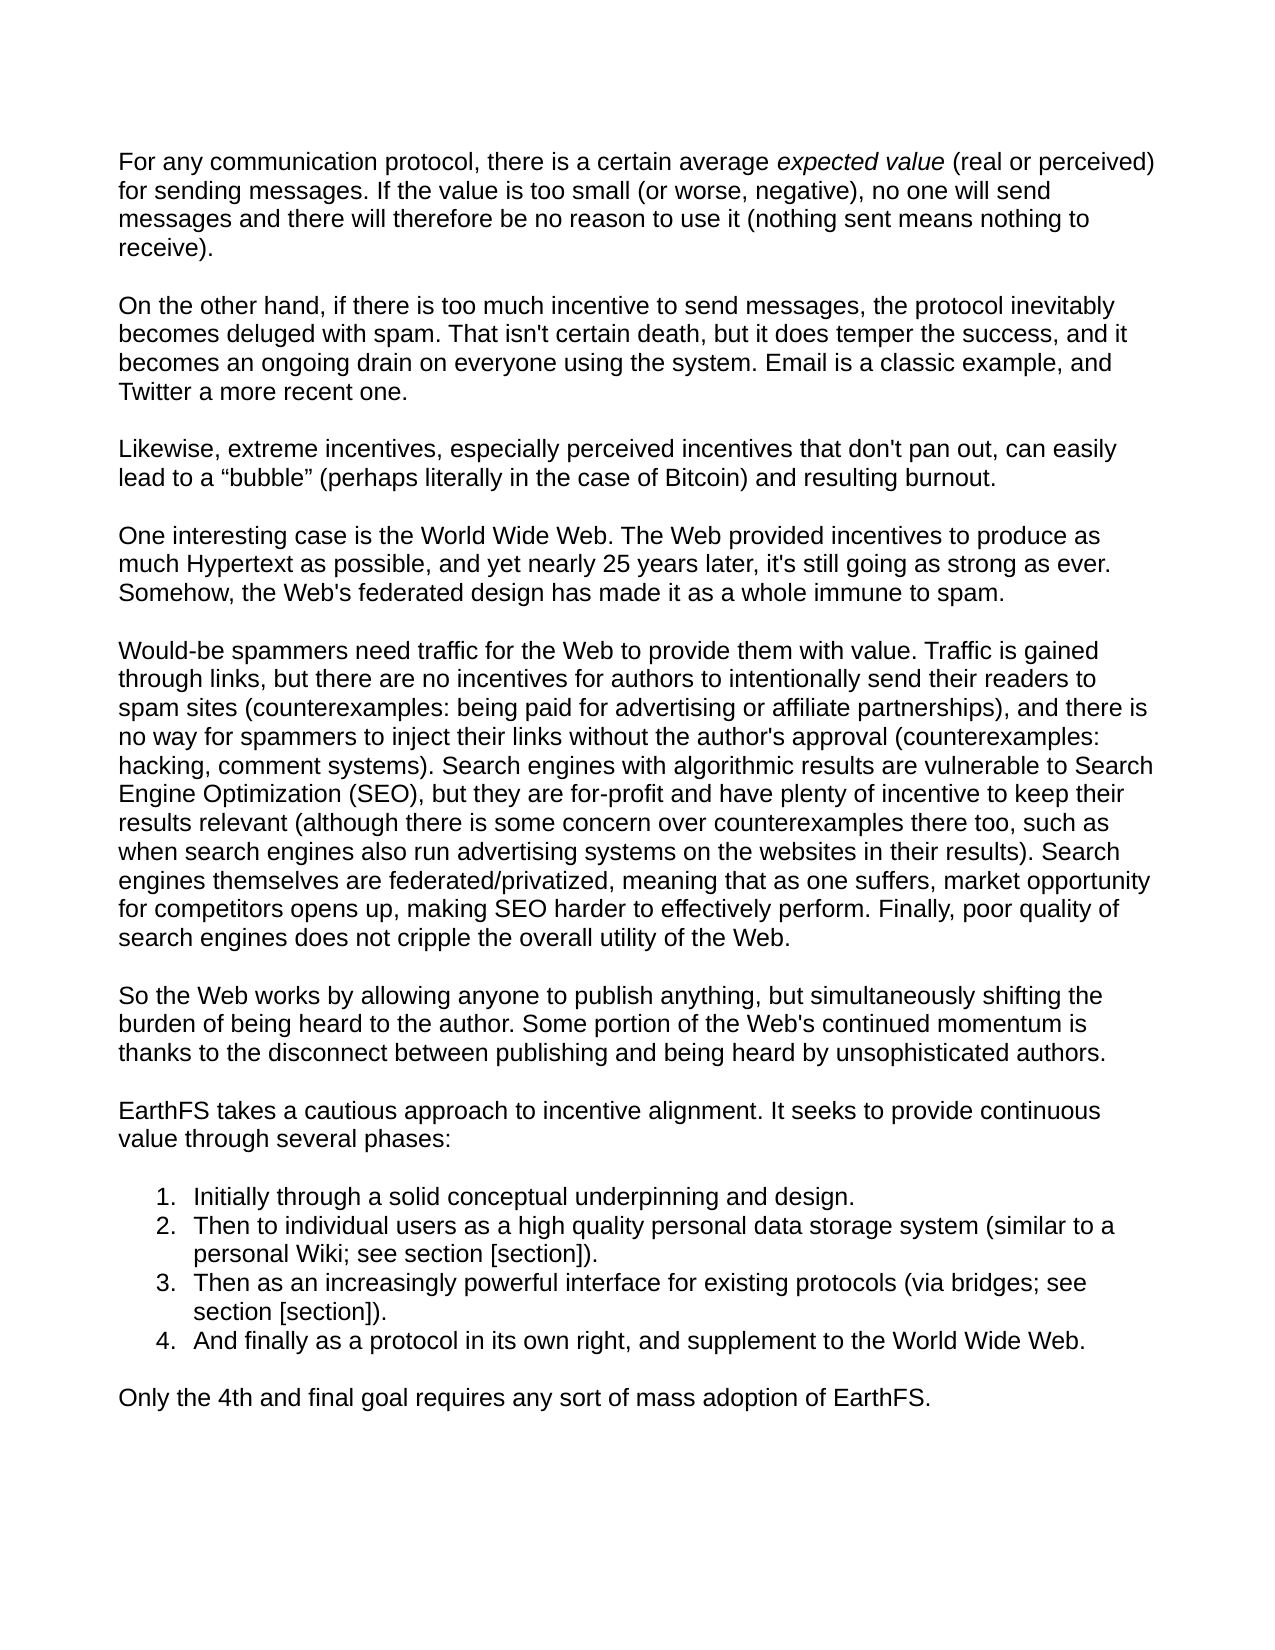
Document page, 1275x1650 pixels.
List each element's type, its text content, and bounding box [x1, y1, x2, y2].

text EarthFS takes a cautious approach to incentive alignment. It seeks to provide continuous value through several phases: [118, 1096, 1157, 1153]
text Would-be spammers need traffic for the Web to provide them with value. Traffic is gained through links, but there are no incentives for authors to intentionally send their readers to spam sites (counterexamples: being paid for advertising or affiliate partnerships), and there is no way for spammers to inject their links without the author's approval (counterexamples: hacking, comment systems). Search engines with algorithmic results are vulnerable to Search Engine Optimization (SEO), but they are for-profit and have plenty of incentive to keep their results relevant (although there is some concern over counterexamples there too, such as when search engines also run advertising systems on the websites in their results). Search engines themselves are federated/privatized, meaning that as one suffers, market opportunity for competitors opens up, making SEO harder to effectively perform. Finally, poor quality of search engines does not cripple the overall utility of the Web. [118, 636, 1157, 952]
list Then to individual users as a high quality personal data storage system (similar to a personal Wiki; see section [section]). [156, 1211, 1157, 1268]
list Initially through a solid conceptual underpinning and design. [156, 1182, 1157, 1211]
list Then as an increasingly powerful interface for existing protocols (via bridges; see section [section]). [156, 1268, 1157, 1326]
text So the Web works by allowing anyone to publish anything, but simultaneously shifting the burden of being heard to the author. Some portion of the Web's continued momentum is thanks to the disconnect between publishing and being heard by unsophisticated authors. [118, 981, 1157, 1067]
text One interesting case is the World Wide Web. The Web provided incentives to produce as much Hypertext as possible, and yet nearly 25 years later, it's still going as strong as ever. Somehow, the Web's federated design has made it as a whole immune to spam. [118, 521, 1157, 607]
list And finally as a protocol in its own right, and supplement to the World Wide Web. [156, 1326, 1157, 1354]
text Only the 4th and final goal requires any sort of mass adoption of EarthFS. [118, 1383, 1157, 1412]
text Likewise, extreme incentives, especially perceived incentives that don't pan out, can easily lead to a “bubble” (perhaps literally in the case of Bitcoin) and resulting burnout. [118, 434, 1157, 492]
text For any communication protocol, there is a certain average expected value (real or perceived) for sending messages. If the value is too small (or worse, negative), no one will send messages and there will therefore be no reason to use it (nothing sent means nothing to receive). [118, 147, 1157, 262]
text On the other hand, if there is too much incentive to send messages, the protocol inevitably becomes deluged with spam. That isn't certain death, but it does temper the success, and it becomes an ongoing drain on everyone using the system. Email is a classic example, and Twitter a more recent one. [118, 291, 1157, 406]
